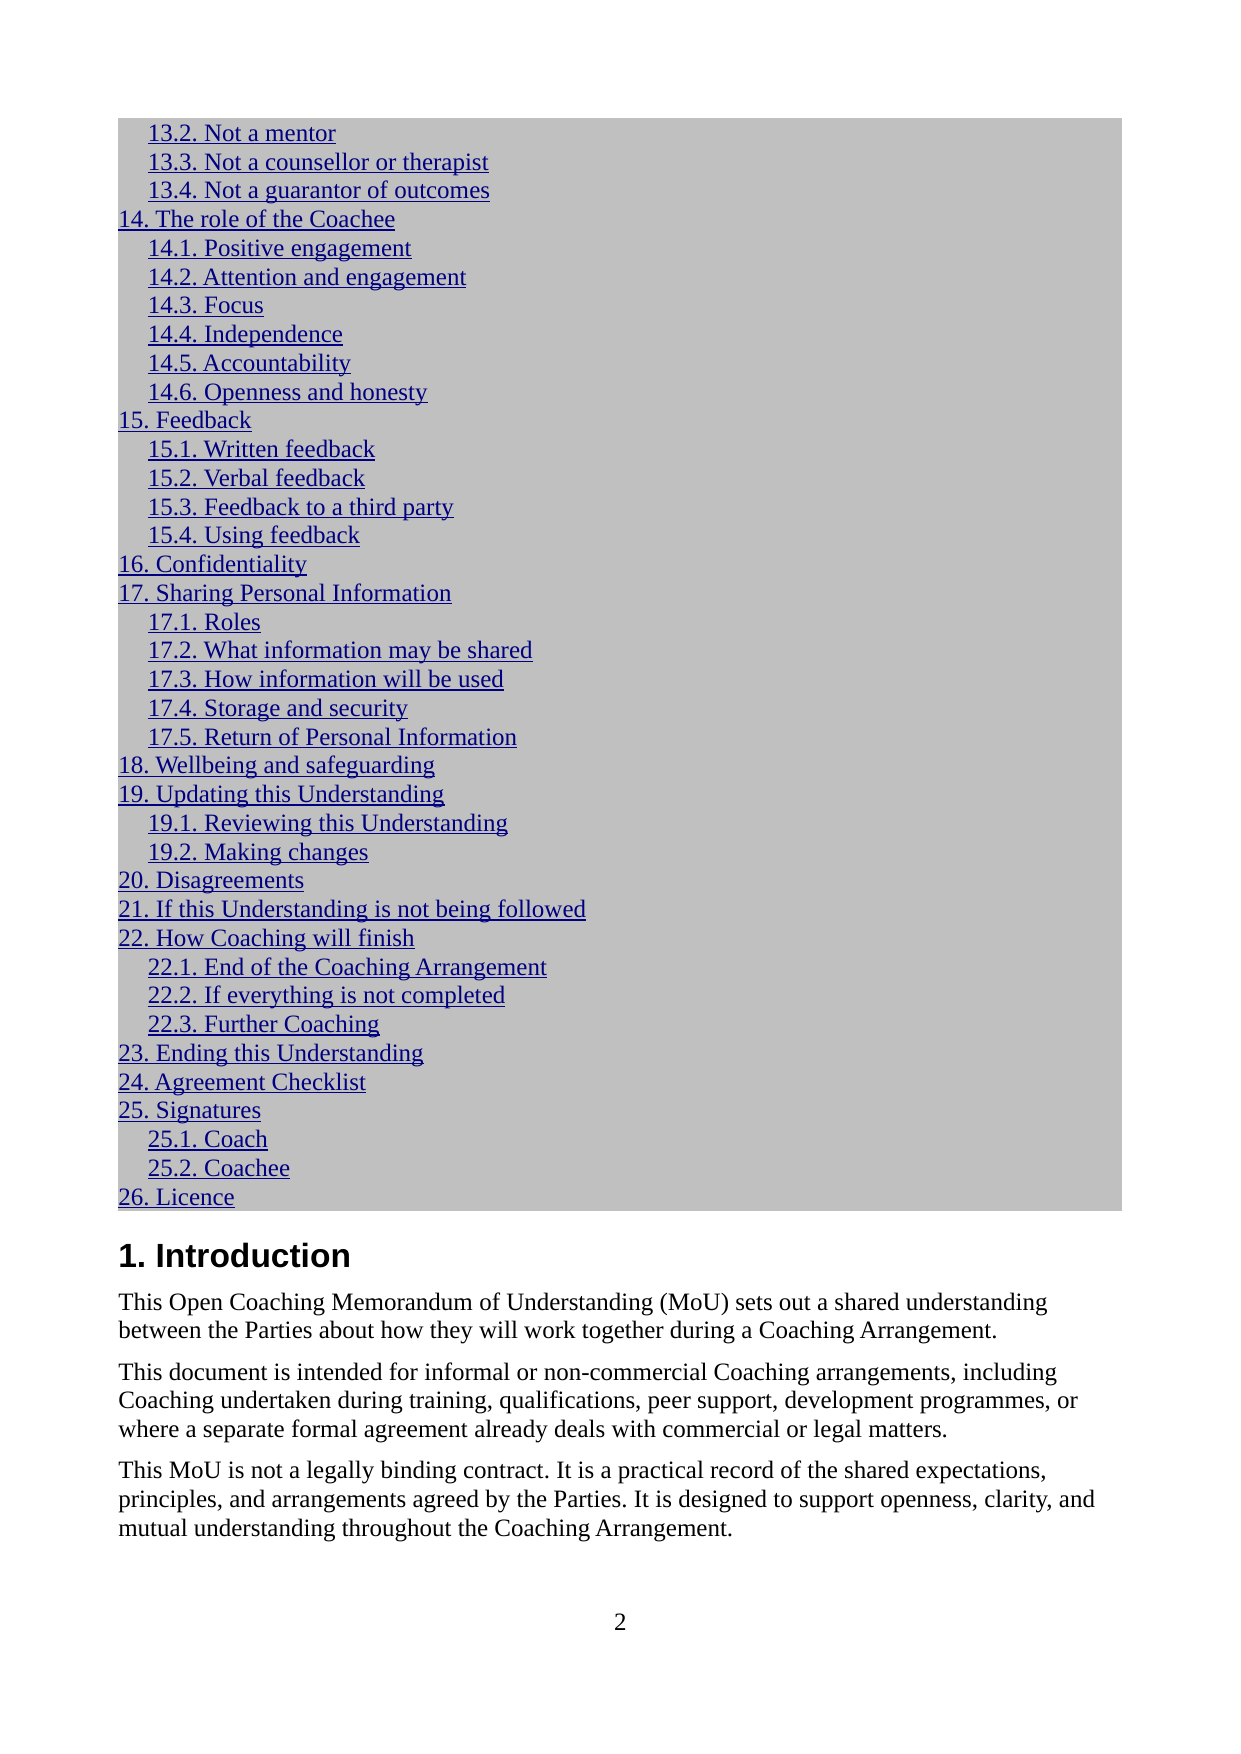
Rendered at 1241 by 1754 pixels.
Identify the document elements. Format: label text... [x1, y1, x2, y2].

text 19.2. Making changes [148, 837, 1122, 866]
text 14.5. Accountability [148, 348, 1122, 377]
text This document is intended for informal or non-commercial Coaching arrangements, including Coaching undertaken during training, qualifications, peer support, development programmes, or where a separate formal agreement already deals with commercial or legal matters. [118, 1357, 1122, 1443]
text 21. If this Understanding is not being followed [118, 894, 1122, 923]
text 25. Signatures [118, 1096, 1122, 1124]
text 14.3. Focus [148, 291, 1122, 319]
text 20. Disagreements [118, 866, 1122, 894]
text 16. Confidentiality [118, 549, 1122, 578]
text 26. Licence [118, 1182, 1122, 1211]
text 14.1. Positive engagement [148, 233, 1122, 262]
text 13.2. Not a mentor [148, 118, 1122, 147]
text 17.5. Return of Personal Information [148, 722, 1122, 751]
text This Open Coaching Memorandum of Understanding (MoU) sets out a shared understanding between the Parties about how they will work together during a Coaching Arrangement. [118, 1287, 1122, 1344]
text 25.2. Coachee [148, 1153, 1122, 1182]
text 19. Updating this Understanding [118, 779, 1122, 808]
text 15.3. Feedback to a third party [148, 492, 1122, 521]
text 17. Sharing Personal Information [118, 578, 1122, 607]
text 14. The role of the Coachee [118, 204, 1122, 233]
text 22.2. If everything is not completed [148, 981, 1122, 1009]
text 23. Ending this Understanding [118, 1038, 1122, 1067]
text 13.3. Not a counsellor or therapist [148, 147, 1122, 176]
text 14.2. Attention and engagement [148, 262, 1122, 291]
text 13.4. Not a guarantor of outcomes [148, 176, 1122, 204]
text 25.1. Coach [148, 1124, 1122, 1153]
text This MoU is not a legally binding contract. It is a practical record of the shared expectations, principles, and arrangements agreed by the Parties. It is designed to support openness, clarity, and mutual understanding throughout the Coaching Arrangement. [118, 1456, 1122, 1542]
text 15.2. Verbal feedback [148, 463, 1122, 492]
text 22.1. End of the Coaching Arrangement [148, 952, 1122, 981]
text 15.1. Written feedback [148, 434, 1122, 463]
text 17.4. Storage and security [148, 693, 1122, 722]
text 22.3. Further Coaching [148, 1009, 1122, 1038]
text 24. Agreement Checklist [118, 1067, 1122, 1096]
text 14.6. Openness and honesty [148, 377, 1122, 406]
text 14.4. Independence [148, 319, 1122, 348]
text 17.1. Roles [148, 607, 1122, 636]
text 19.1. Reviewing this Understanding [148, 808, 1122, 837]
text 18. Wellbeing and safeguarding [118, 751, 1122, 779]
text 17.2. What information may be shared [148, 636, 1122, 664]
subtitle Introduction [118, 1236, 1122, 1274]
text 17.3. How information will be used [148, 664, 1122, 693]
text 22. How Coaching will finish [118, 923, 1122, 952]
text 15.4. Using feedback [148, 521, 1122, 549]
text 15. Feedback [118, 406, 1122, 434]
